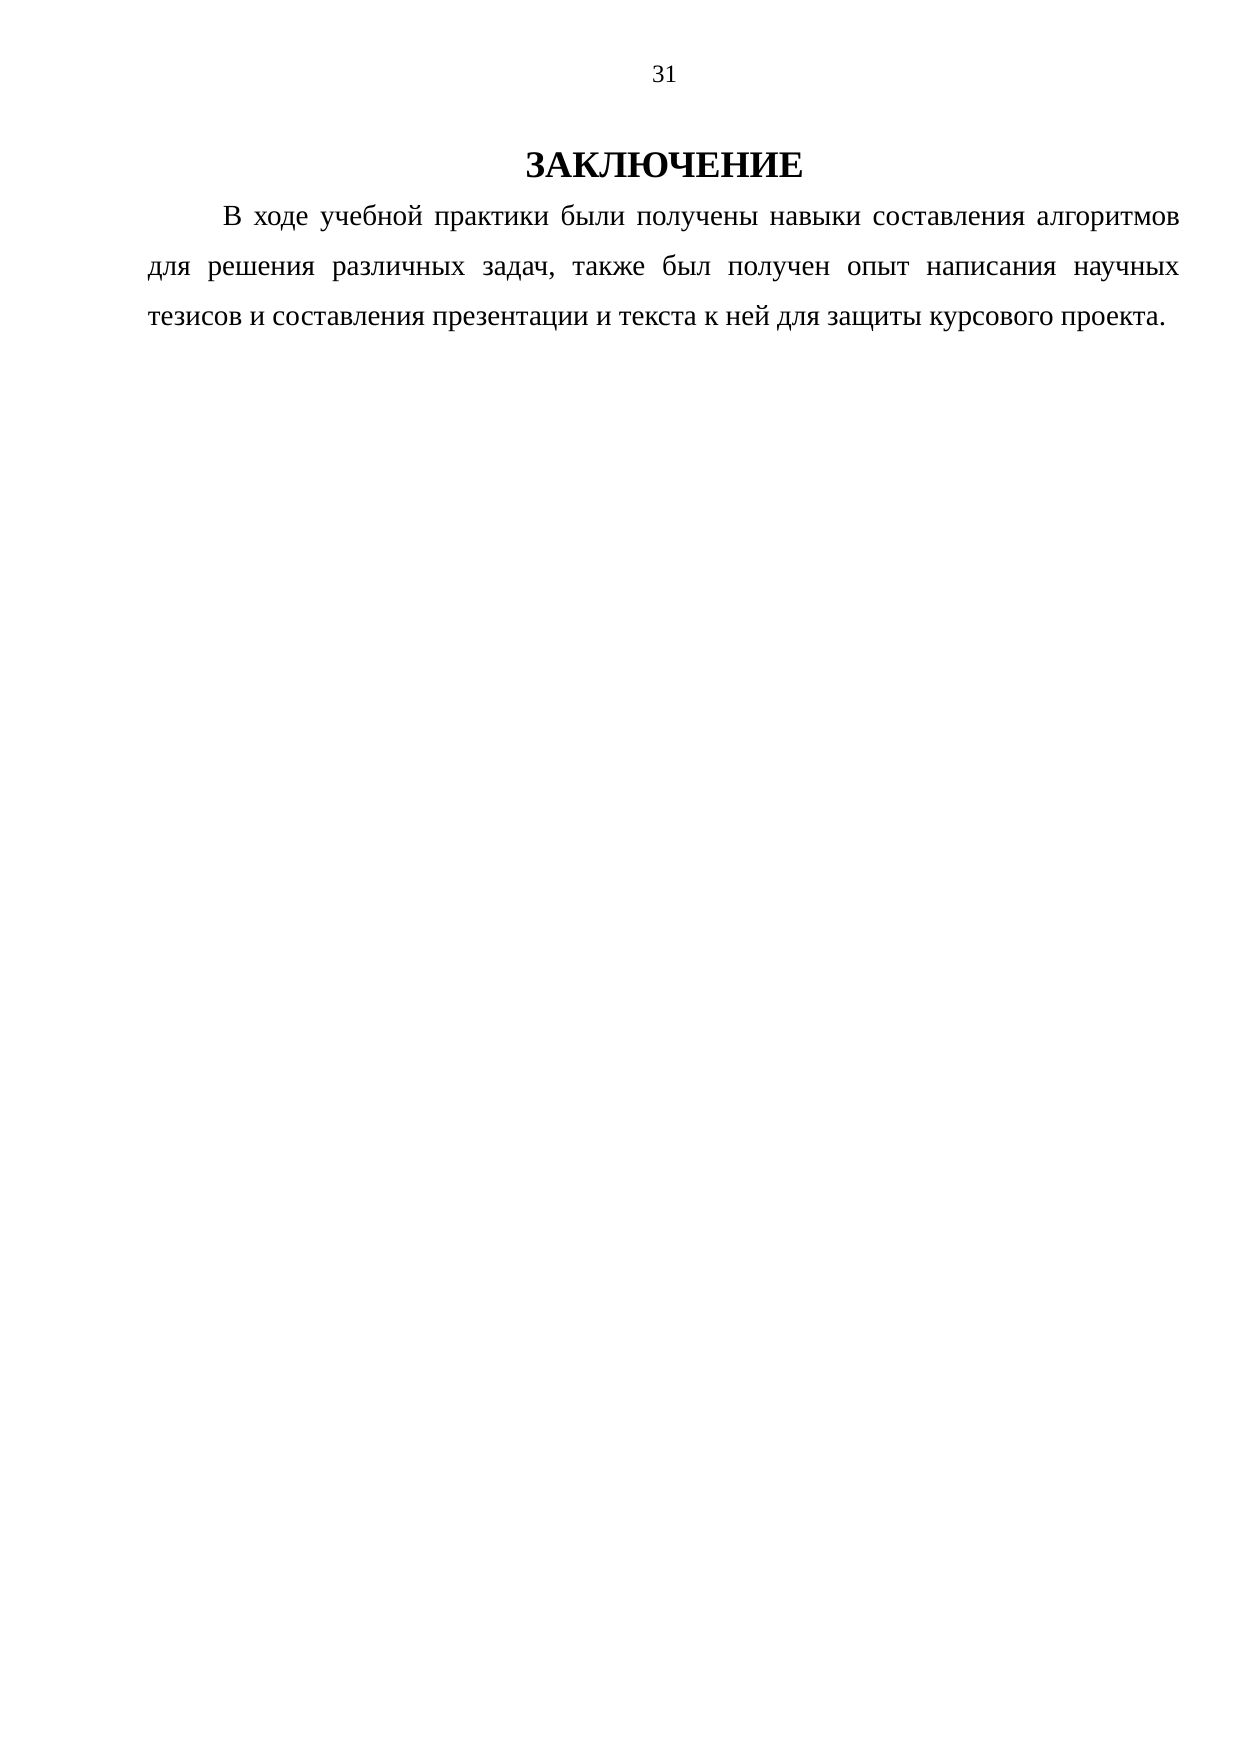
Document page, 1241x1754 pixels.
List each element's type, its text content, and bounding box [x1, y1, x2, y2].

text В ходе учебной практики были получены навыки составления алгоритмов для решения различных задач, также был получен опыт написания научных тезисов и составления презентации и текста к ней для защиты курсового проекта. [148, 198, 1181, 332]
subtitle заключение [148, 142, 1181, 185]
